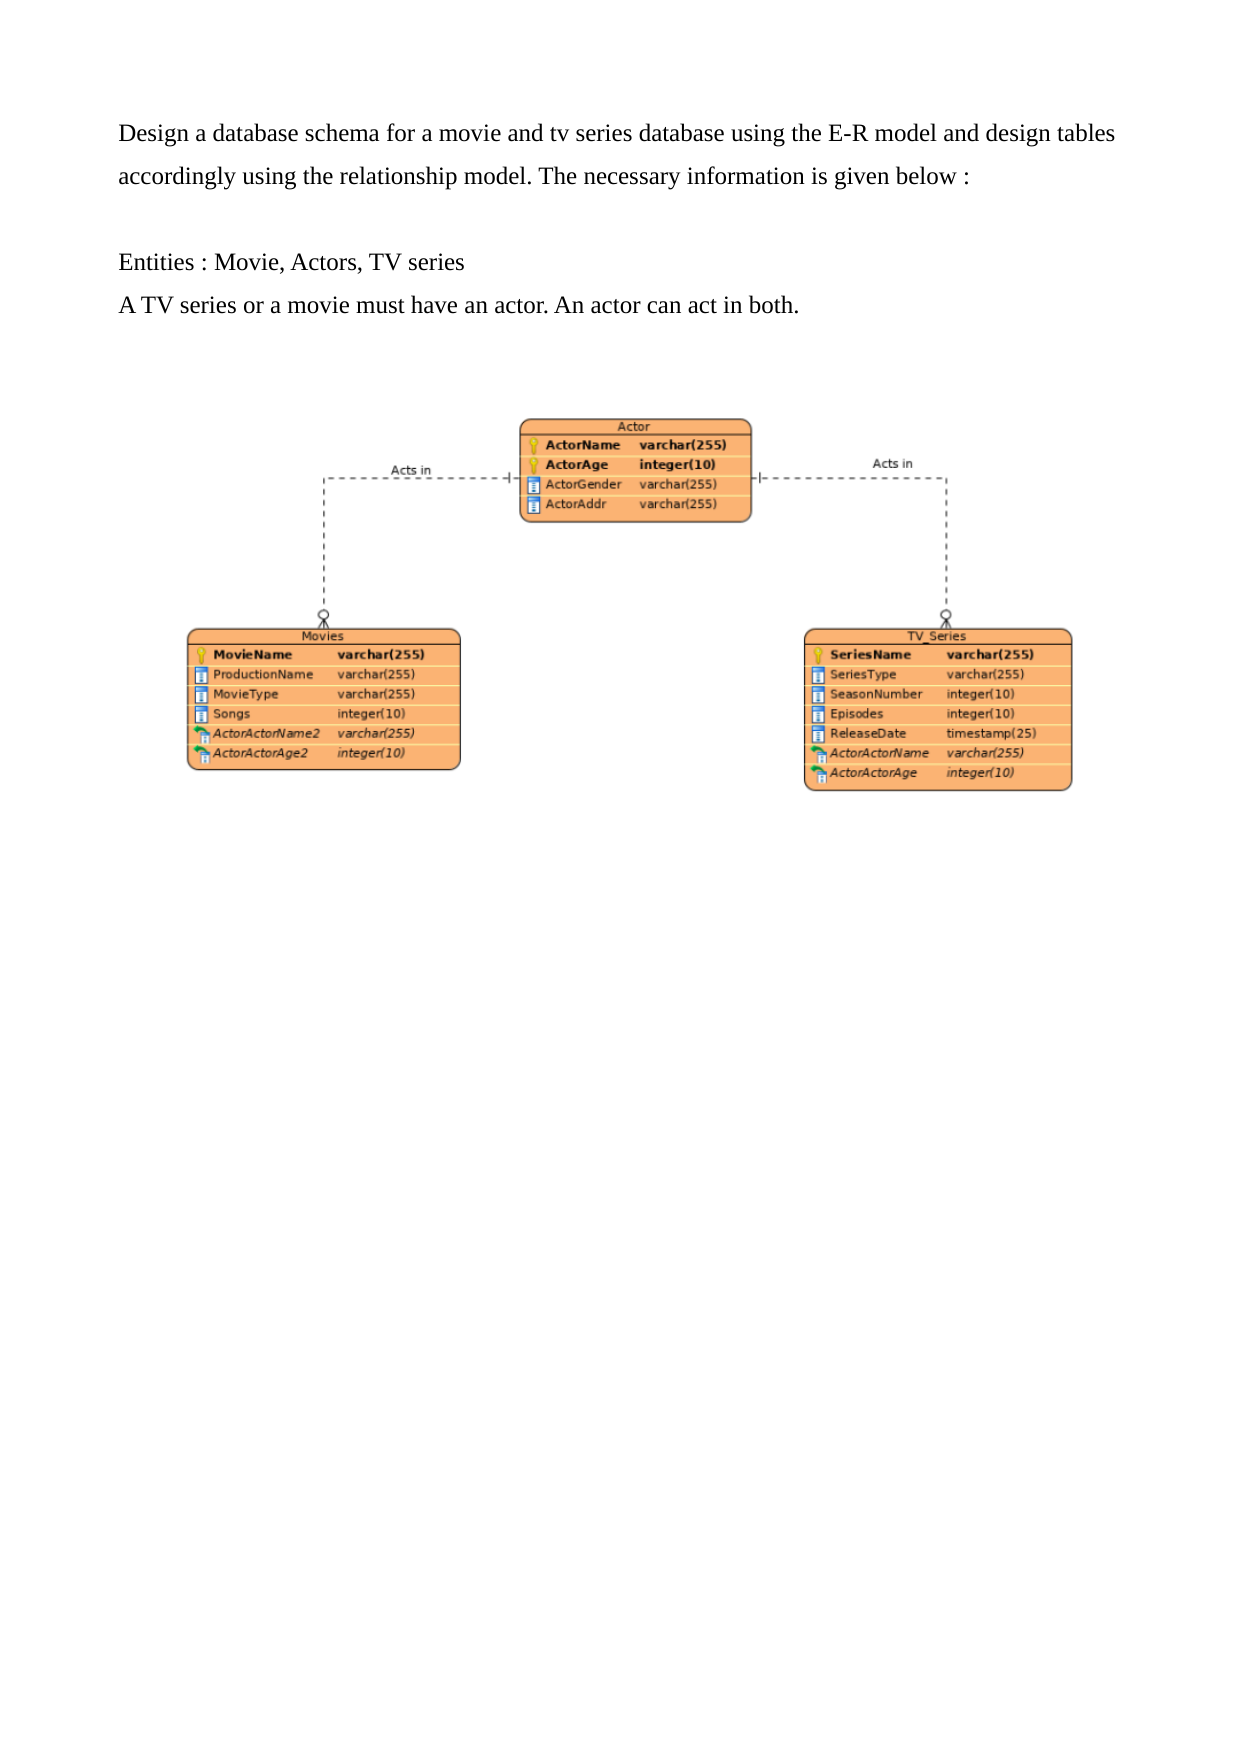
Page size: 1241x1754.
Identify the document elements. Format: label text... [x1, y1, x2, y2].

picture [118, 376, 1123, 838]
text Design a database schema for a movie and tv series database using the E-R model and design tables accordingly using the relationship model. The necessary information is given below : Entities : Movie, Actors, TV series A TV series or a movie must have an actor. An actor can act in both. [118, 118, 1122, 319]
